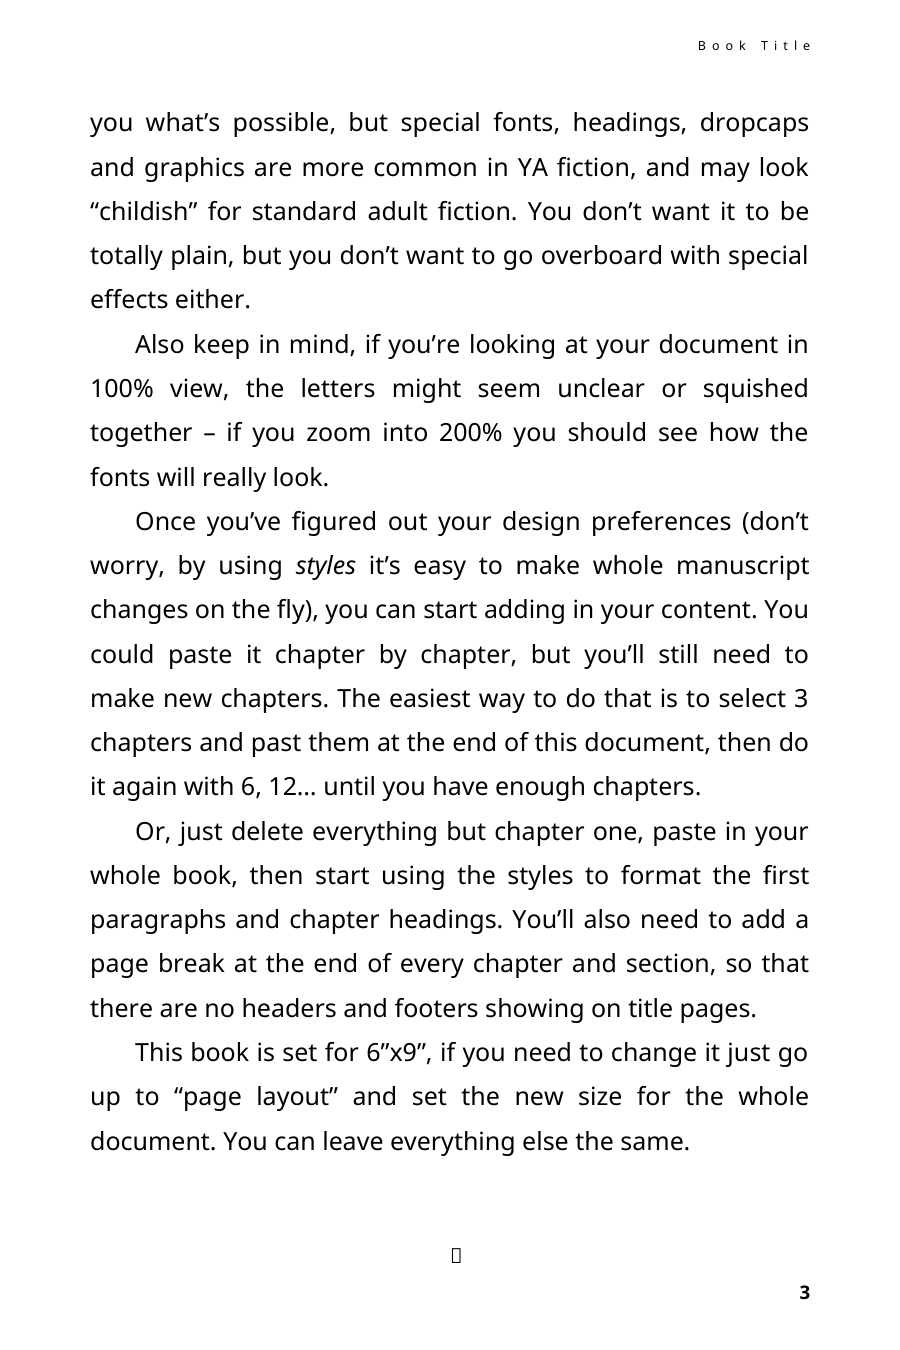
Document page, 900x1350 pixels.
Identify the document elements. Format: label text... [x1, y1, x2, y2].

text This book is set for 6”x9”, if you need to change it just go up to “page layout” and set the new size for the whole document. You can leave everything else the same. [90, 1035, 810, 1157]
text you what’s possible, but special fonts, headings, dropcaps and graphics are more common in YA fiction, and may look “childish” for standard adult fiction. You don’t want it to be totally plain, but you don’t want to go overboard with special effects either. [90, 105, 810, 316]
text Or, just delete everything but chapter one, paste in your whole book, then start using the styles to format the first paragraphs and chapter headings. You’ll also need to add a page break at the end of every chapter and section, so that there are no headers and footers showing on title pages. [90, 813, 810, 1024]
text Also keep in mind, if you’re looking at your document in 100% view, the letters might seem unclear or squished together – if you zoom into 200% you should see how the fonts will really look. [90, 326, 810, 493]
text Once you’ve figured out your design preferences (don’t worry, by using styles it’s easy to make whole manuscript changes on the fly), you can start adding in your content. You could paste it chapter by chapter, but you’ll still need to make new chapters. The easiest way to do that is to select 3 chapters and past them at the end of this document, then do it again with 6, 12… until you have enough chapters. [90, 503, 810, 803]
